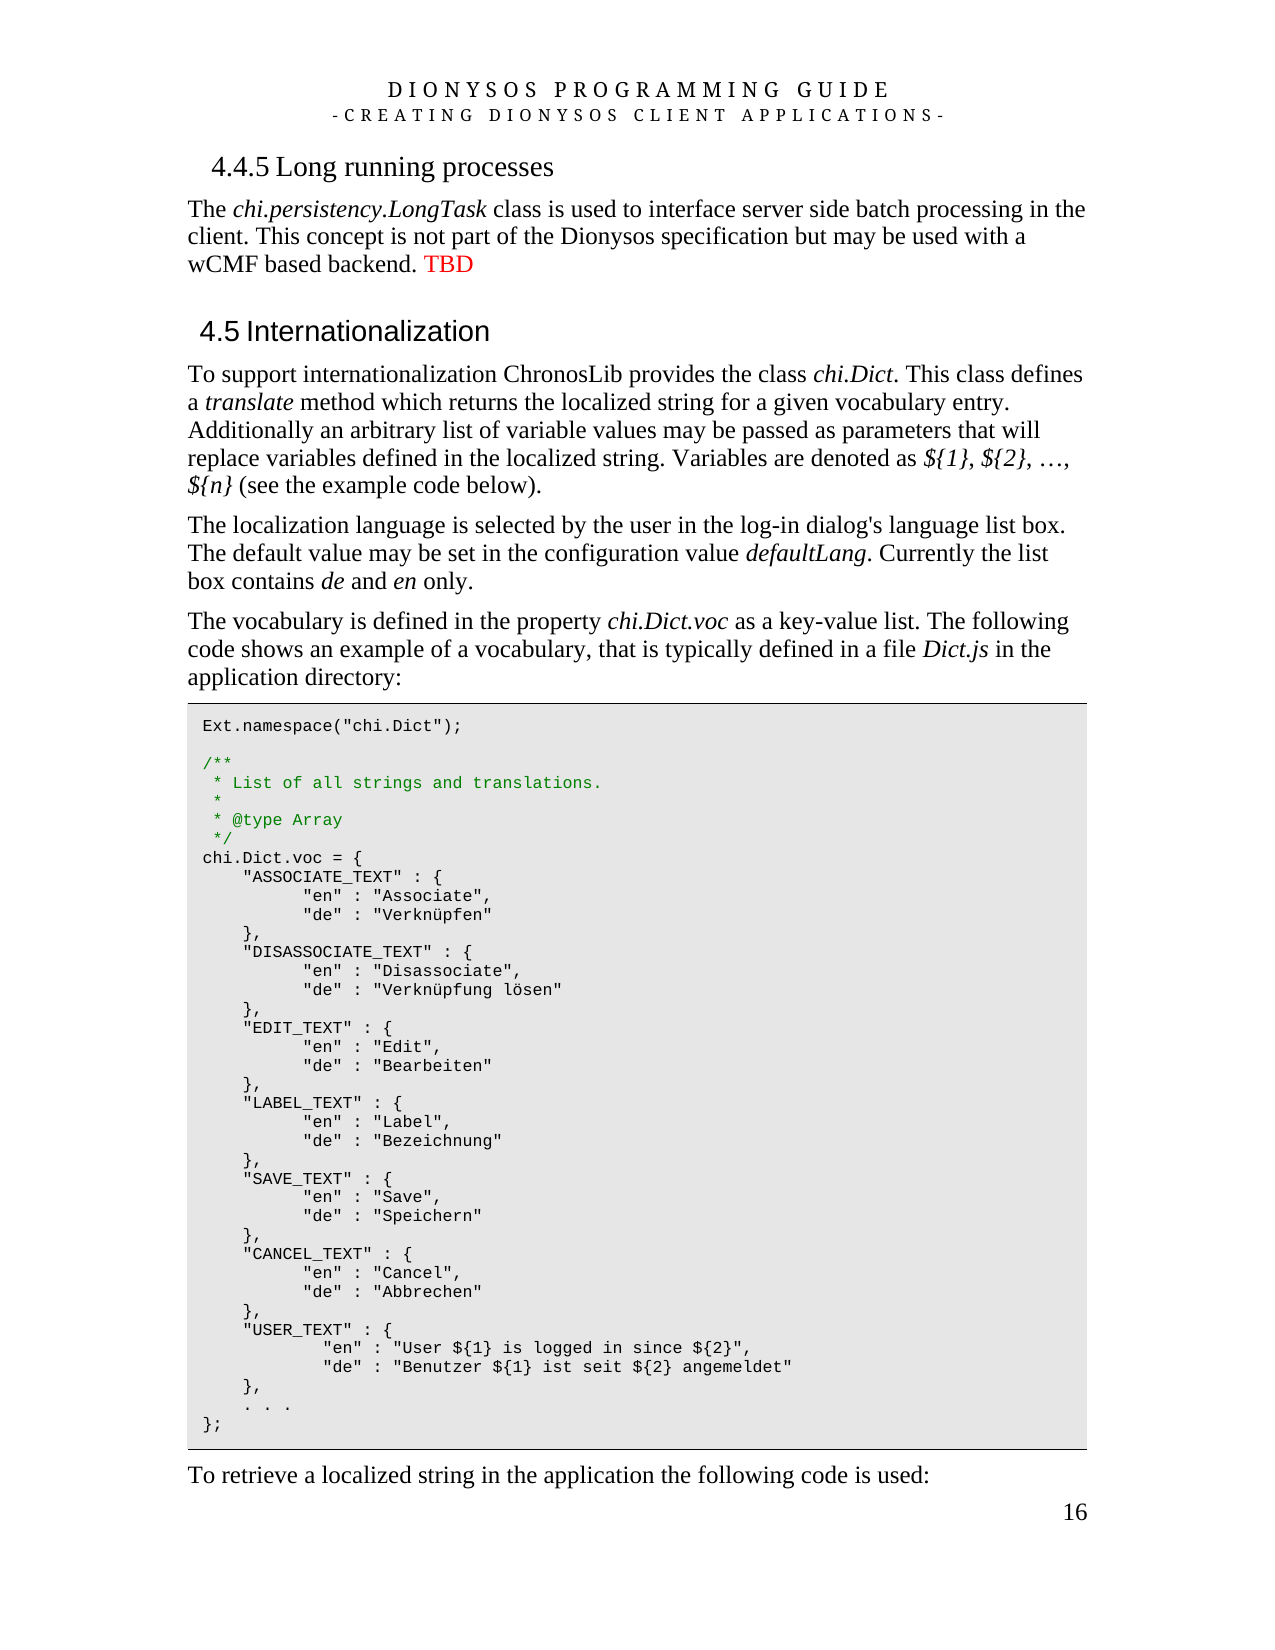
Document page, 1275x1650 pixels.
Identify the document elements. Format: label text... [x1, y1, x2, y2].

text "de" : "Abbrechen" [187, 1268, 1087, 1287]
text "en" : "Save", [187, 1174, 1087, 1193]
text "SAVE_TEXT" : { [187, 1155, 1087, 1174]
text }, [187, 1363, 1087, 1382]
text Ext.namespace("chi.Dict"); [187, 704, 1087, 722]
text "en" : "User ${1} is logged in since ${2}", "de" : "Benutzer ${1} ist seit ${2} angemeldet" [187, 1325, 1087, 1363]
text To support internationalization ChronosLib provides the class chi.Dict. This class defines a translate method which returns the localized string for a given vocabulary entry. Additionally an arbitrary list of variable values may be passed as parameters that will replace variables defined in the localized string. Variables are denoted as ${1}, ${2}, …, ${n} (see the example code below). [187, 361, 1087, 499]
text "en" : "Associate", [187, 872, 1087, 891]
text "en" : "Edit", [187, 1023, 1087, 1042]
text }, "USER_TEXT" : { [187, 1287, 1087, 1325]
text "EDIT_TEXT" : { [187, 1004, 1087, 1023]
text * List of all strings and translations. [187, 759, 1087, 778]
text */ [187, 816, 1087, 835]
text * @type Array [187, 797, 1087, 816]
text "en" : "Cancel", [187, 1249, 1087, 1268]
text "de" : "Speichern" [187, 1193, 1087, 1212]
text "en" : "Label", [187, 1099, 1087, 1118]
subtitle Long running processes [187, 150, 1087, 182]
text }, [187, 1136, 1087, 1155]
text "de" : "Verknüpfung lösen" [187, 967, 1087, 986]
text }, [187, 1061, 1087, 1080]
text The localization language is selected by the user in the log-in dialog's language list box. The default value may be set in the configuration value defaultLang. Currently the list box contains de and en only. [187, 512, 1087, 595]
text "en" : "Disassociate", [187, 948, 1087, 967]
text }, [187, 986, 1087, 1004]
text "ASSOCIATE_TEXT" : { [187, 854, 1087, 872]
text The vocabulary is defined in the property chi.Dict.voc as a key-value list. The following code shows an example of a vocabulary, that is typically defined in a file Dict.js in the application directory: [187, 607, 1087, 690]
text }; [187, 1400, 1087, 1449]
text "DISASSOCIATE_TEXT" : { [187, 929, 1087, 948]
text To retrieve a localized string in the application the following code is used: [187, 1461, 1087, 1488]
text }, [384, 910, 390, 917]
text . . . [187, 1382, 1087, 1400]
text }, [187, 910, 1087, 929]
text /** [187, 741, 1087, 759]
text "de" : "Verknüpfen" [187, 891, 1087, 910]
text "de" : "Bezeichnung" [187, 1118, 1087, 1136]
text The chi.persistency.LongTask class is used to interface server side batch processing in the client. This concept is not part of the Dionysos specification but may be used with a wCMF based backend. TBD [187, 195, 1087, 278]
text "CANCEL_TEXT" : { [187, 1231, 1087, 1249]
text chi.Dict.voc = { [187, 835, 1087, 854]
text "de" : "Bearbeiten" [187, 1042, 1087, 1061]
text }, [187, 1212, 1087, 1231]
text "LABEL_TEXT" : { [187, 1080, 1087, 1099]
text * [187, 778, 1087, 797]
subtitle Internationalization [187, 315, 1087, 348]
